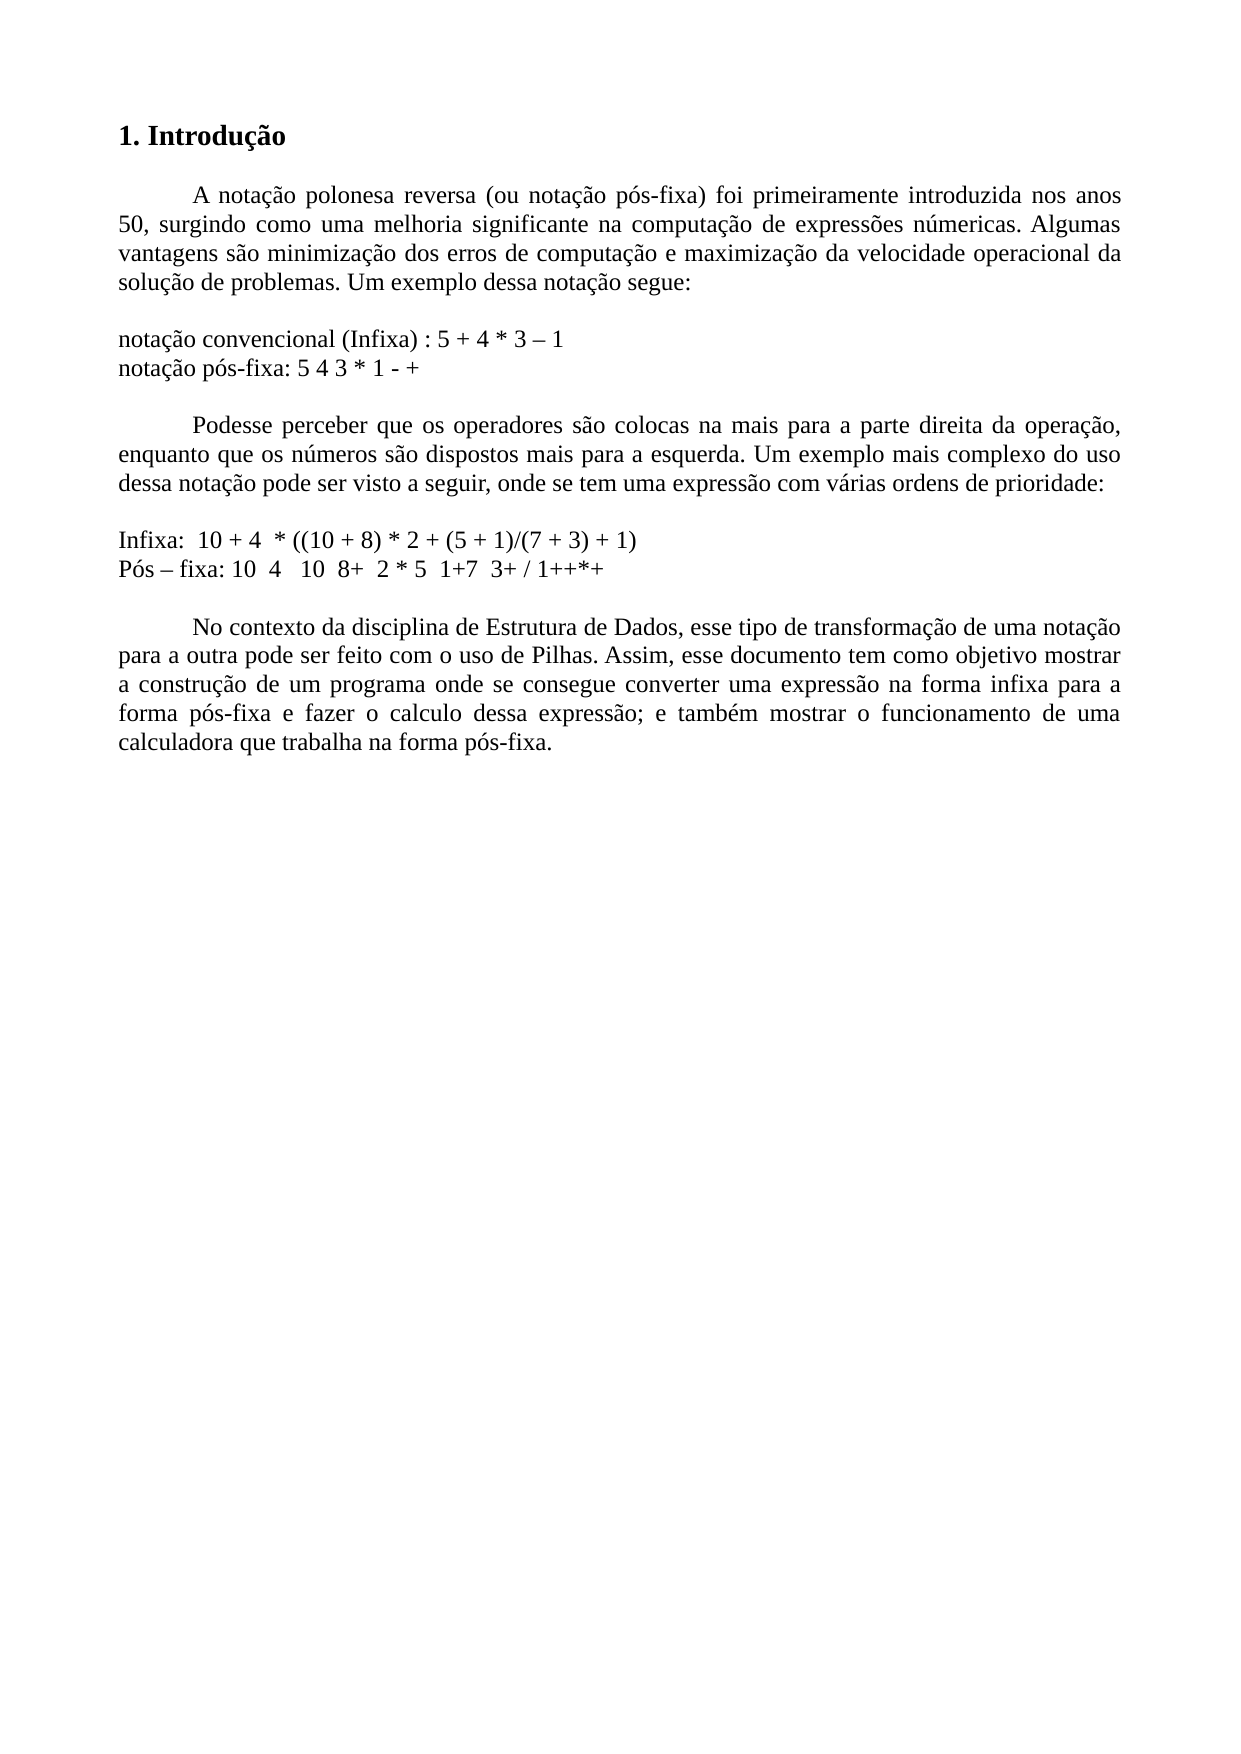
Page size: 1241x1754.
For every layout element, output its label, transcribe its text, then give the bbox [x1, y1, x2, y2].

text Infixa: 10 + 4 * ((10 + 8) * 2 + (5 + 1)/(7 + 3) + 1) [118, 525, 1122, 554]
text A notação polonesa reversa (ou notação pós-fixa) foi primeiramente introduzida nos anos 50, surgindo como uma melhoria significante na computação de expressões númericas. Algumas vantagens são minimização dos erros de computação e maximização da velocidade operacional da solução de problemas. Um exemplo dessa notação segue: [118, 180, 1122, 295]
text 1. Introdução [118, 118, 1122, 152]
text notação convencional (Infixa) : 5 + 4 * 3 – 1 [118, 324, 1122, 353]
text notação pós-fixa: 5 4 3 * 1 - + [118, 353, 1122, 382]
text Pós – fixa: 10 4 10 8+ 2 * 5 1+7 3+ / 1++*+ [118, 554, 1122, 583]
text No contexto da disciplina de Estrutura de Dados, esse tipo de transformação de uma notação para a outra pode ser feito com o uso de Pilhas. Assim, esse documento tem como objetivo mostrar a construção de um programa onde se consegue converter uma expressão na forma infixa para a forma pós-fixa e fazer o calculo dessa expressão; e também mostrar o funcionamento de uma calculadora que trabalha na forma pós-fixa. [118, 612, 1122, 755]
text Podesse perceber que os operadores são colocas na mais para a parte direita da operação, enquanto que os números são dispostos mais para a esquerda. Um exemplo mais complexo do uso dessa notação pode ser visto a seguir, onde se tem uma expressão com várias ordens de prioridade: [118, 410, 1122, 497]
